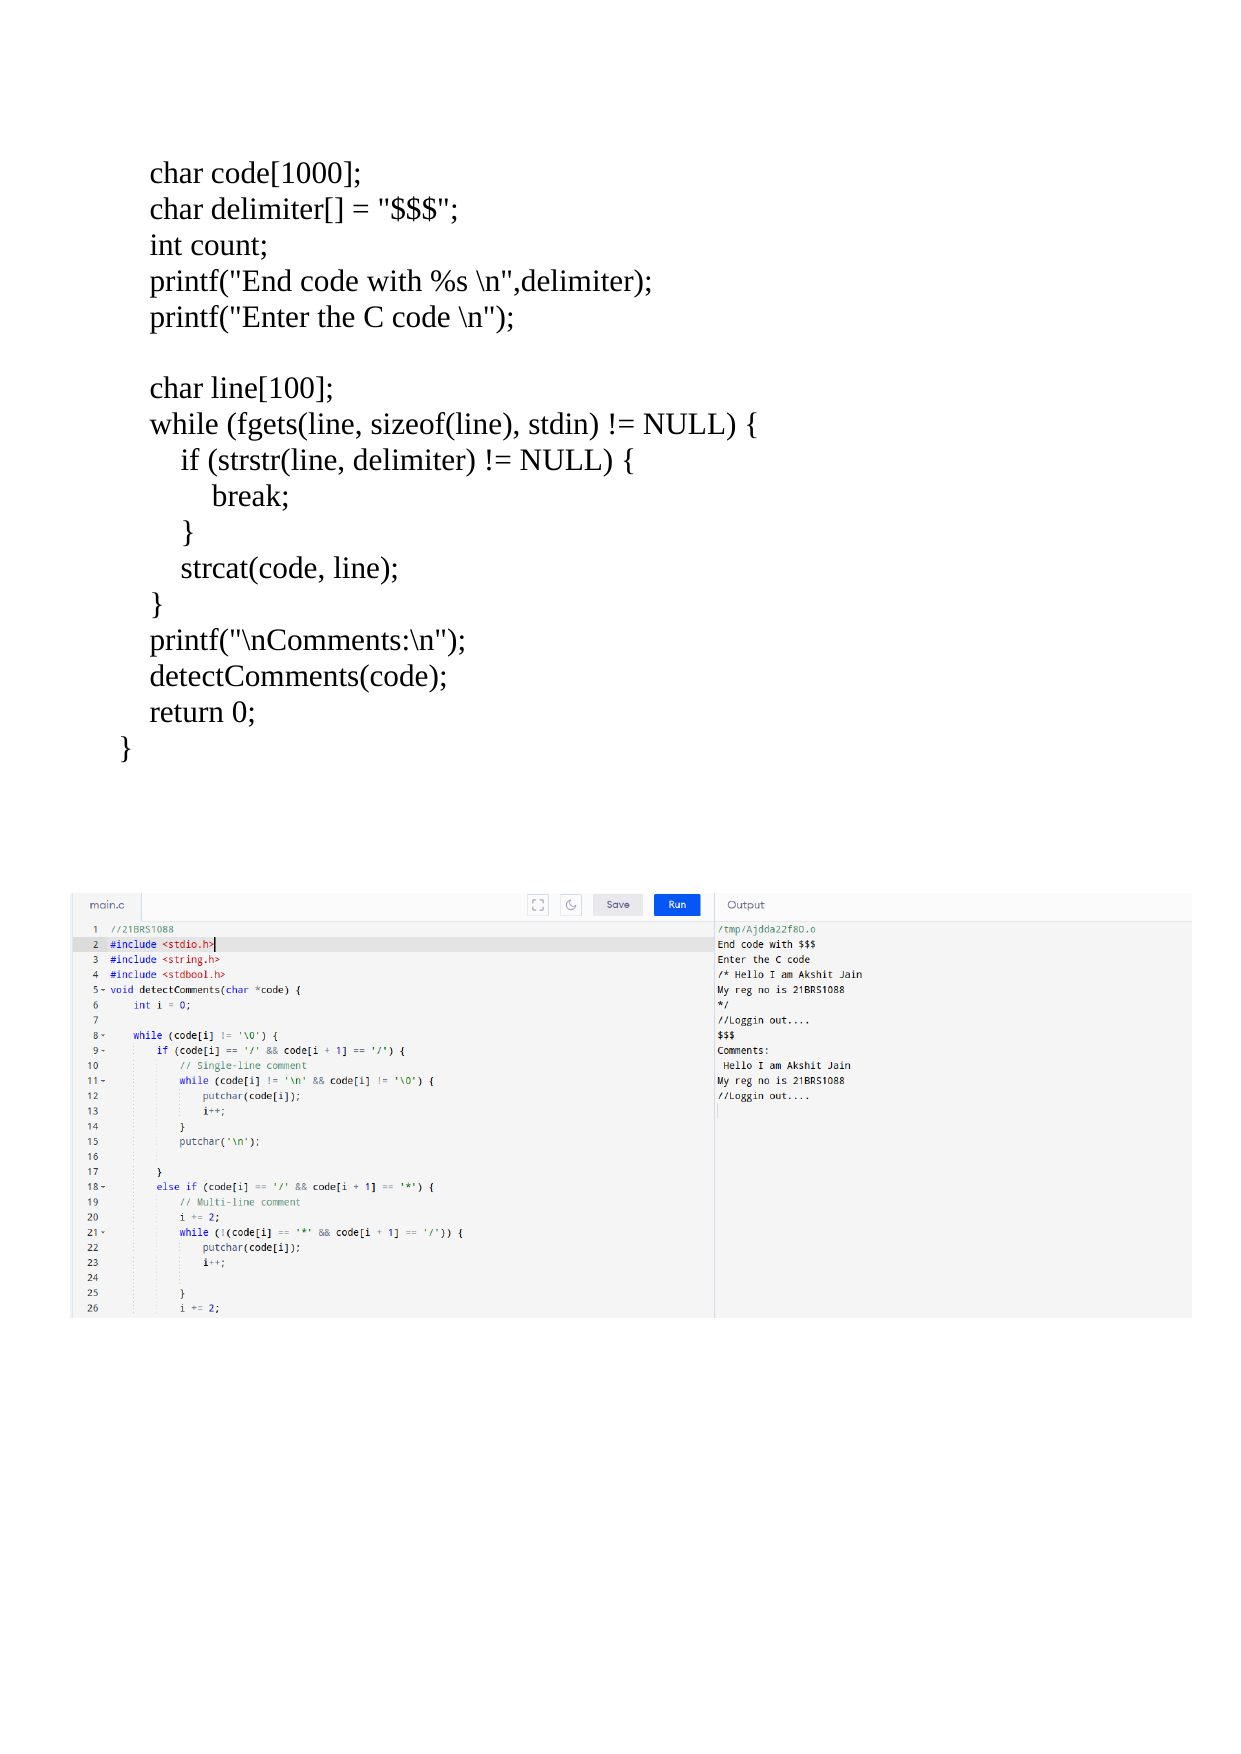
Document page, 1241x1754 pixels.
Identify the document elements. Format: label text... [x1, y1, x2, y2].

text int count; [118, 226, 1122, 262]
text printf("Enter the C code \n"); [118, 298, 1122, 334]
text char delimiter[] = "$$$"; [118, 190, 1122, 226]
text } [118, 729, 1122, 765]
text return 0; [118, 693, 1122, 729]
text } [118, 513, 1122, 549]
text printf("\nComments:\n"); [118, 621, 1122, 657]
picture [70, 893, 1193, 1318]
text char line[100]; [118, 370, 1122, 406]
text strcat(code, line); [118, 549, 1122, 585]
text break; [118, 477, 1122, 513]
text } [118, 585, 1122, 621]
text if (strstr(line, delimiter) != NULL) { [118, 442, 1122, 477]
text printf("End code with %s \n",delimiter); [118, 262, 1122, 298]
text detectComments(code); [118, 657, 1122, 693]
text char code[1000]; [118, 154, 1122, 190]
text while (fgets(line, sizeof(line), stdin) != NULL) { [118, 406, 1122, 442]
